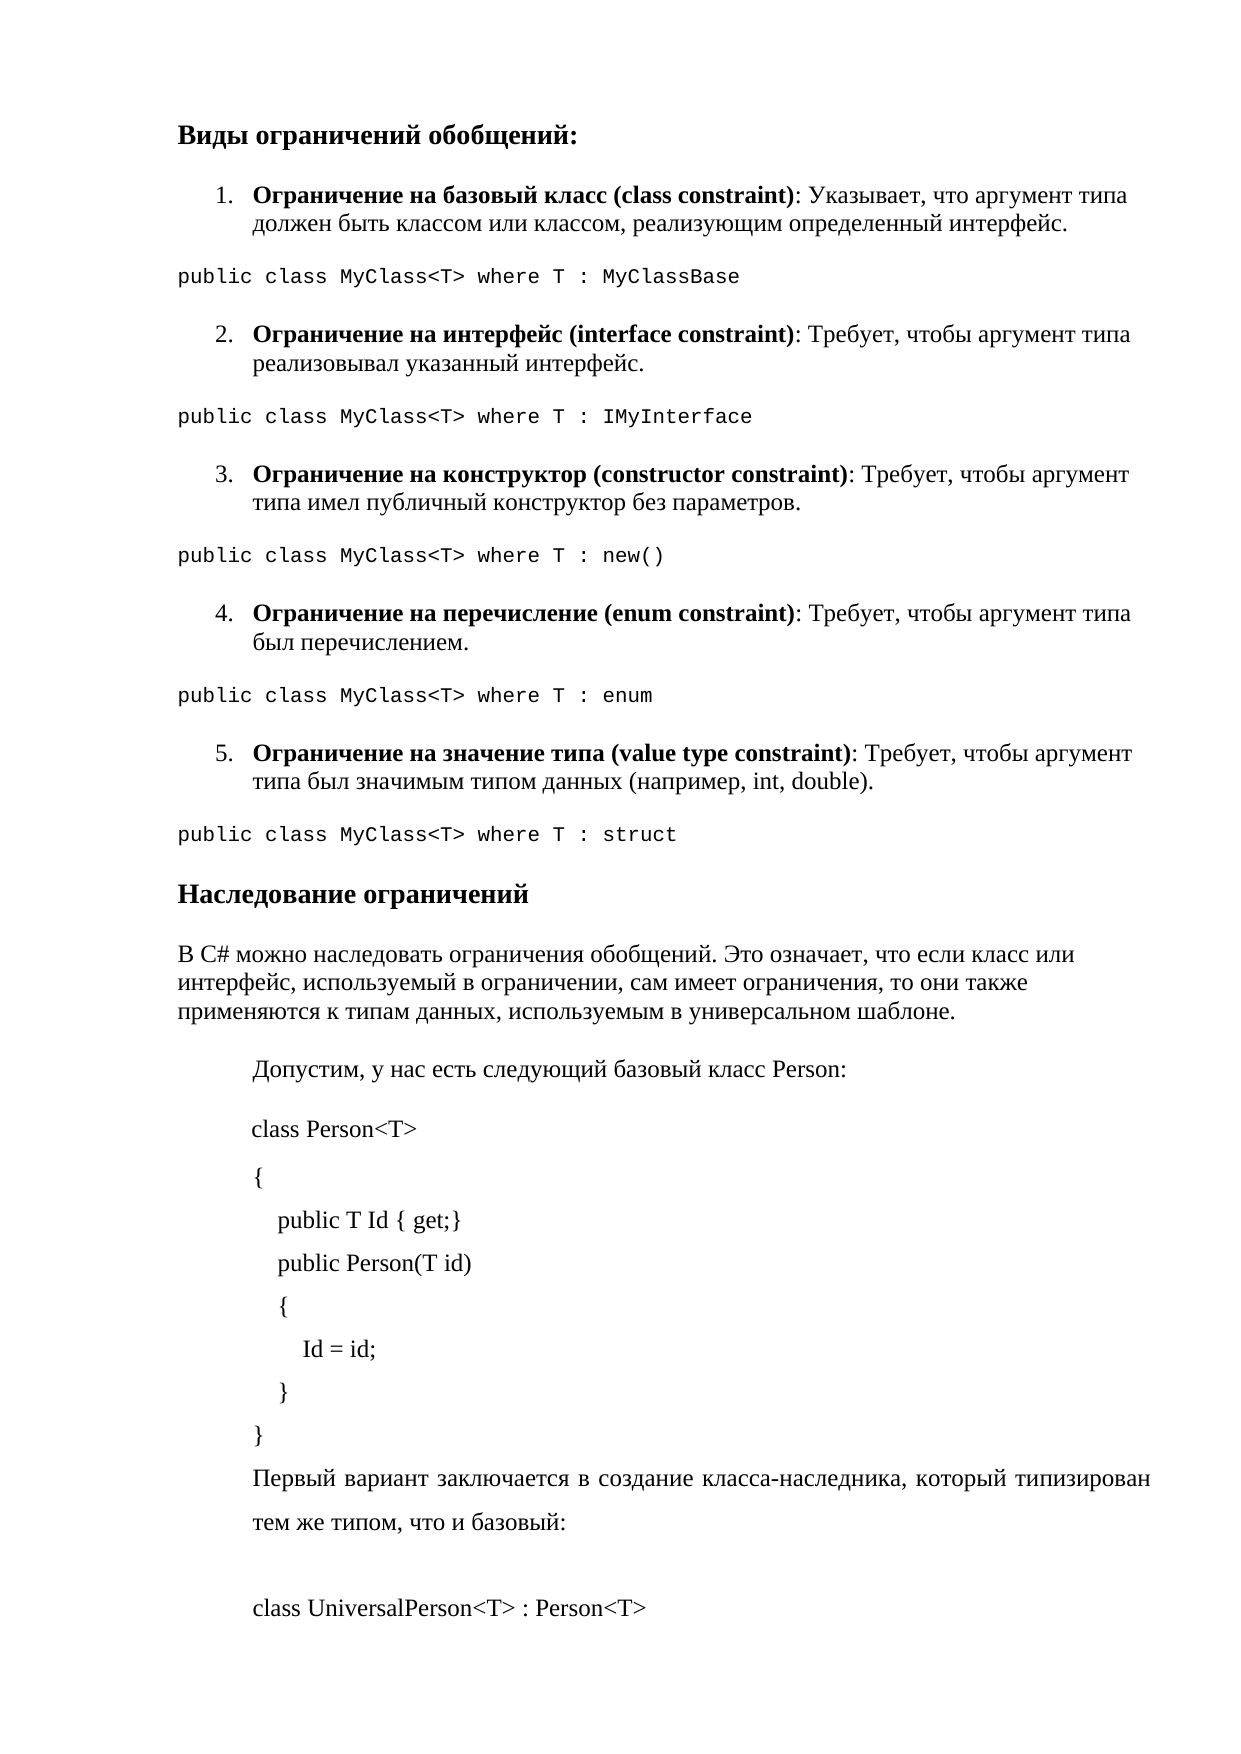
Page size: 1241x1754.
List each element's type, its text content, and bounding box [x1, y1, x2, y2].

text public class MyClass<T> where T : MyClassBase [177, 266, 1152, 290]
subtitle Наследование ограничений [177, 877, 1152, 909]
text В C# можно наследовать ограничения обобщений. Это означает, что если класс или интерфейс, используемый в ограничении, сам имеет ограничения, то они также применяются к типам данных, используемым в универсальном шаблоне. [177, 939, 1152, 1025]
list } [252, 1377, 1152, 1406]
text public class MyClass<T> where T : IMyInterface [177, 406, 1152, 429]
list Первый вариант заключается в создание класса-наследника, который типизирован тем же типом, что и базовый: [252, 1463, 1152, 1535]
list public T Id { get;} [252, 1205, 1152, 1233]
list class UniversalPerson<T> : Person<T> [252, 1593, 1152, 1622]
list { [252, 1291, 1152, 1320]
text public class MyClass<T> where T : enum [177, 685, 1152, 708]
text public class MyClass<T> where T : new() [177, 545, 1152, 569]
list Ограничение на значение типа (value type constraint): Требует, чтобы аргумент типа был значимым типом данных (например, int, double). [215, 738, 1152, 795]
list Ограничение на конструктор (constructor constraint): Требует, чтобы аргумент типа имел публичный конструктор без параметров. [215, 459, 1152, 516]
list Id = id; [252, 1334, 1152, 1363]
list { [252, 1162, 1152, 1190]
list Ограничение на перечисление (enum constraint): Требует, чтобы аргумент типа был перечислением. [215, 598, 1152, 656]
text public class MyClass<T> where T : struct [177, 824, 1152, 848]
list } [252, 1420, 1152, 1449]
list Ограничение на базовый класс (class constraint): Указывает, что аргумент типа должен быть классом или классом, реализующим определенный интерфейс. [215, 180, 1152, 237]
list Допустим, у нас есть следующий базовый класс Person: [252, 1054, 1152, 1083]
subtitle Виды ограничений обобщений: [177, 118, 1152, 151]
text class Person<T> [177, 1114, 1152, 1143]
list Ограничение на интерфейс (interface constraint): Требует, чтобы аргумент типа реализовывал указанный интерфейс. [215, 319, 1152, 377]
list public Person(T id) [252, 1248, 1152, 1277]
